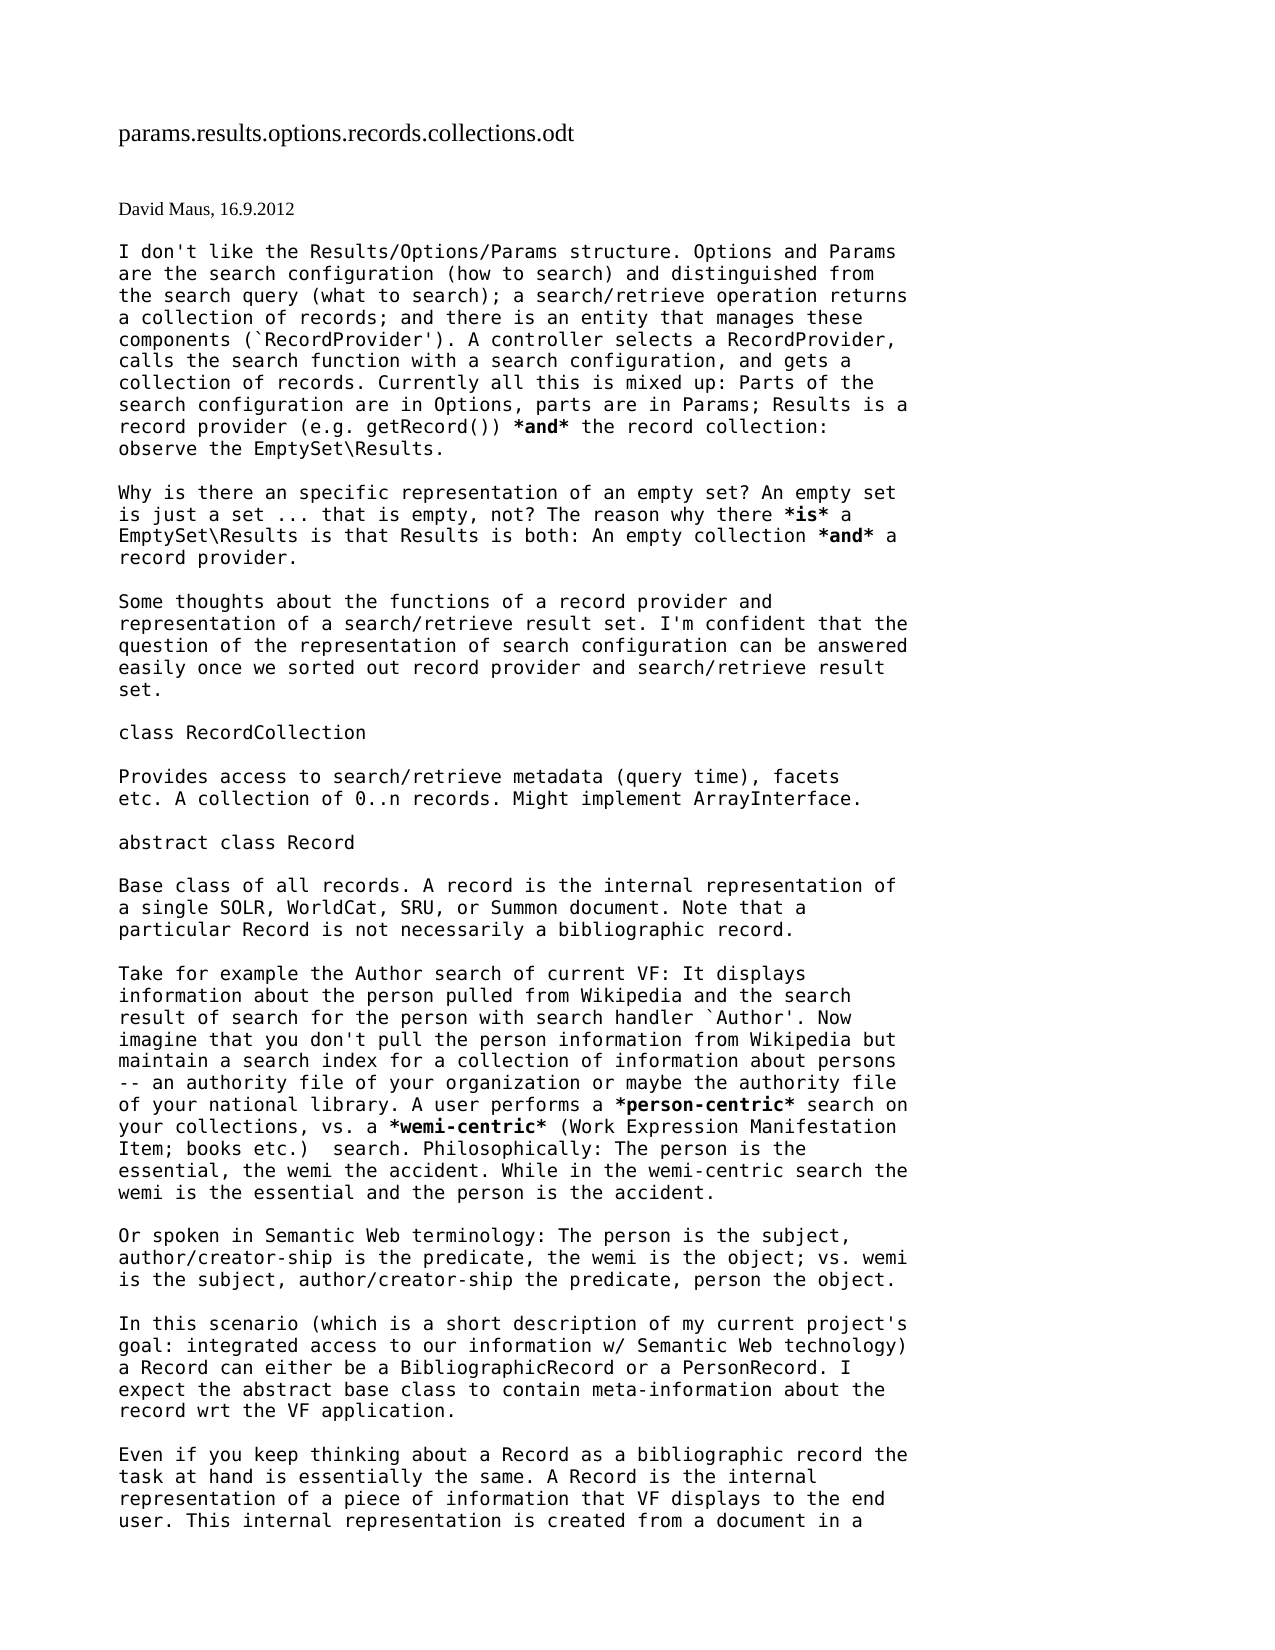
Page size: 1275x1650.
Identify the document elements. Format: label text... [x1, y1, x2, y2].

text set. [118, 678, 1157, 700]
text of your national library. A user performs a *person-centric* search on [118, 1094, 1157, 1116]
text author/creator-ship is the predicate, the wemi is the object; vs. wemi [118, 1247, 1157, 1269]
text particular Record is not necessarily a bibliographic record. [118, 919, 1157, 941]
text representation of a piece of information that VF displays to the end [118, 1488, 1157, 1510]
text In this scenario (which is a short description of my current project's [118, 1313, 1157, 1335]
text information about the person pulled from Wikipedia and the search [118, 985, 1157, 1007]
text I don't like the Results/Options/Params structure. Options and Params [118, 241, 1157, 263]
text your collections, vs. a *wemi-centric* (Work Expression Manifestation [118, 1116, 1157, 1138]
text collection of records. Currently all this is mixed up: Parts of the [118, 372, 1157, 394]
text observe the EmptySet\Results. [118, 438, 1157, 460]
text essential, the wemi the accident. While in the wemi-centric search the [118, 1160, 1157, 1182]
text record provider. [118, 547, 1157, 569]
text Even if you keep thinking about a Record as a bibliographic record the [118, 1444, 1157, 1466]
text expect the abstract base class to contain meta-information about the [118, 1378, 1157, 1400]
text a collection of records; and there is an entity that manages these [118, 307, 1157, 328]
text wemi is the essential and the person is the accident. [118, 1182, 1157, 1203]
text representation of a search/retrieve result set. I'm confident that the [118, 613, 1157, 635]
text a Record can either be a BibliographicRecord or a PersonRecord. I [118, 1357, 1157, 1378]
text search configuration are in Options, parts are in Params; Results is a [118, 394, 1157, 416]
text user. This internal representation is created from a document in a [118, 1510, 1157, 1532]
text Take for example the Author search of current VF: It displays [118, 963, 1157, 985]
text Item; books etc.) search. Philosophically: The person is the [118, 1138, 1157, 1160]
text -- an authority file of your organization or maybe the authority file [118, 1072, 1157, 1094]
text record provider (e.g. getRecord()) *and* the record collection: [118, 416, 1157, 438]
text a single SOLR, WorldCat, SRU, or Summon document. Note that a [118, 897, 1157, 919]
text are the search configuration (how to search) and distinguished from [118, 263, 1157, 285]
text David Maus, 16.9.2012 [118, 176, 1157, 219]
text Some thoughts about the functions of a record provider and [118, 591, 1157, 613]
text is just a set ... that is empty, not? The reason why there *is* a [118, 503, 1157, 525]
text easily once we sorted out record provider and search/retrieve result [118, 657, 1157, 678]
text result of search for the person with search handler `Author'. Now [118, 1007, 1157, 1028]
text abstract class Record [118, 832, 1157, 853]
text goal: integrated access to our information w/ Semantic Web technology) [118, 1335, 1157, 1357]
text EmptySet\Results is that Results is both: An empty collection *and* a [118, 525, 1157, 547]
text task at hand is essentially the same. A Record is the internal [118, 1466, 1157, 1488]
text components (`RecordProvider'). A controller selects a RecordProvider, [118, 328, 1157, 350]
text Or spoken in Semantic Web terminology: The person is the subject, [118, 1225, 1157, 1247]
text Provides access to search/retrieve metadata (query time), facets [118, 766, 1157, 788]
text class RecordCollection [118, 722, 1157, 744]
text Why is there an specific representation of an empty set? An empty set [118, 482, 1157, 503]
text maintain a search index for a collection of information about persons [118, 1050, 1157, 1072]
text Base class of all records. A record is the internal representation of [118, 875, 1157, 897]
text record wrt the VF application. [118, 1400, 1157, 1422]
text is the subject, author/creator-ship the predicate, person the object. [118, 1269, 1157, 1291]
text calls the search function with a search configuration, and gets a [118, 350, 1157, 372]
text imagine that you don't pull the person information from Wikipedia but [118, 1028, 1157, 1050]
text etc. A collection of 0..n records. Might implement ArrayInterface. [118, 788, 1157, 810]
text question of the representation of search configuration can be answered [118, 635, 1157, 657]
text the search query (what to search); a search/retrieve operation returns [118, 285, 1157, 307]
